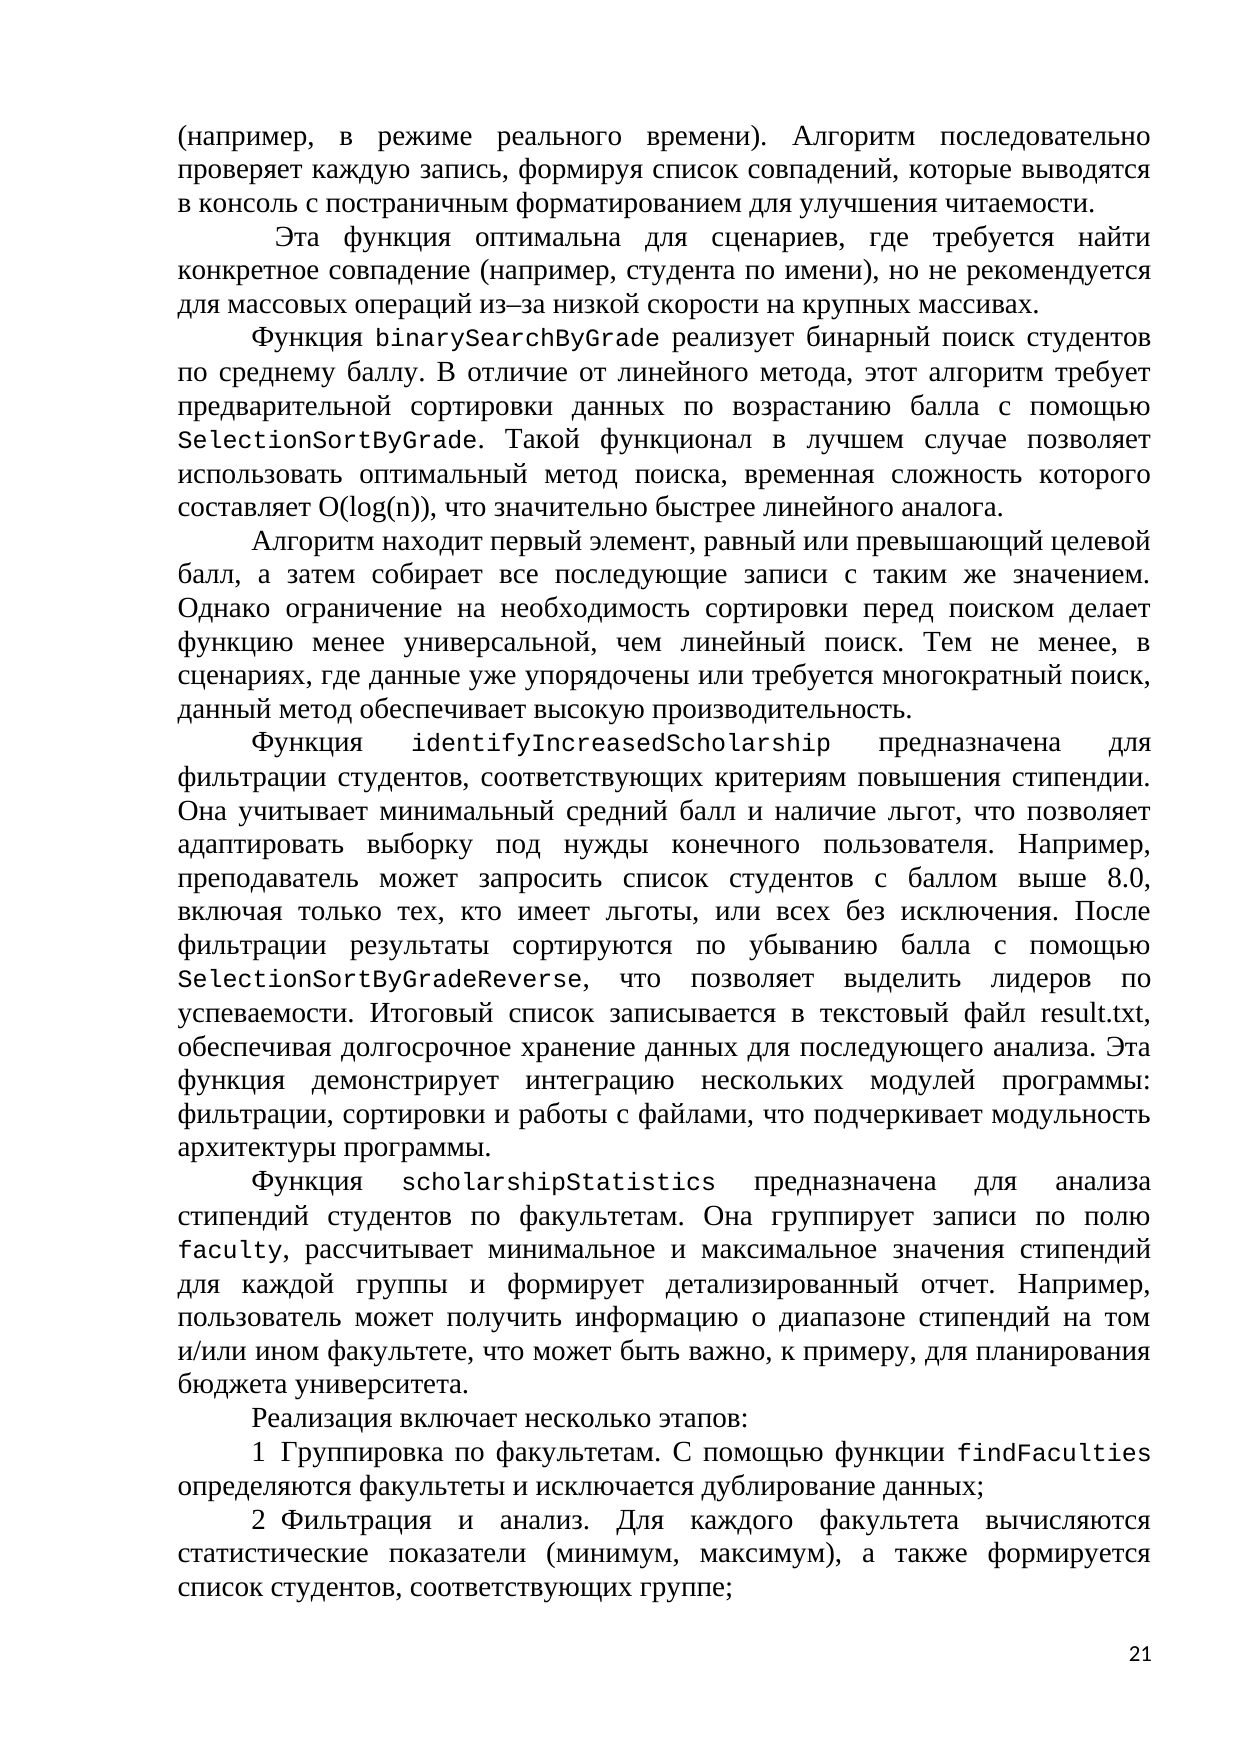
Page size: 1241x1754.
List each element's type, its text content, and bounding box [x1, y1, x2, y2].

text Функция identifyIncreasedScholarship предназначена для фильтрации студентов, соответствующих критериям повышения стипендии. Она учитывает минимальный средний балл и наличие льгот, что позволяет адаптировать выборку под нужды конечного пользователя. Например, преподаватель может запросить список студентов с баллом выше 8.0, включая только тех, кто имеет льготы, или всех без исключения. После фильтрации результаты сортируются по убыванию балла с помощью SelectionSortByGradeReverse, что позволяет выделить лидеров по успеваемости. Итоговый список записывается в текстовый файл result.txt, обеспечивая долгосрочное хранение данных для последующего анализа. Эта функция демонстрирует интеграцию нескольких модулей программы: фильтрации, сортировки и работы с файлами, что подчеркивает модульность архитектуры программы. [177, 724, 1152, 1163]
text Функция binarySearchByGrade реализует бинарный поиск студентов по среднему баллу. В отличие от линейного метода, этот алгоритм требует предварительной сортировки данных по возрастанию балла с помощью SelectionSortByGrade. Такой функционал в лучшем случае позволяет использовать оптимальный метод поиска, временная сложность которого составляет O(log(n)), что значительно быстрее линейного аналога. [177, 319, 1152, 523]
text (например, в режиме реального времени). Алгоритм последовательно проверяет каждую запись, формируя список совпадений, которые выводятся в консоль с постраничным форматированием для улучшения читаемости. [177, 118, 1152, 219]
list Фильтрация и анализ. Для каждого факультета вычисляются статистические показатели (минимум, максимум), а также формируется список студентов, соответствующих группе; [177, 1502, 1152, 1603]
text Алгоритм находит первый элемент, равный или превышающий целевой балл, а затем собирает все последующие записи с таким же значением. Однако ограничение на необходимость сортировки перед поиском делает функцию менее универсальной, чем линейный поиск. Тем не менее, в сценариях, где данные уже упорядочены или требуется многократный поиск, данный метод обеспечивает высокую производительность. [177, 523, 1152, 724]
list Группировка по факультетам. С помощью функции findFaculties определяются факультеты и исключается дублирование данных; [177, 1434, 1152, 1502]
text Реализация включает несколько этапов: [177, 1400, 1152, 1434]
text Эта функция оптимальна для сценариев, где требуется найти конкретное совпадение (например, студента по имени), но не рекомендуется для массовых операций из–за низкой скорости на крупных массивах. [177, 219, 1152, 319]
text Функция scholarshipStatistics предназначена для анализа стипендий студентов по факультетам. Она группирует записи по полю faculty, рассчитывает минимальное и максимальное значения стипендий для каждой группы и формирует детализированный отчет. Например, пользователь может получить информацию о диапазоне стипендий на том и/или ином факультете, что может быть важно, к примеру, для планирования бюджета университета. [177, 1163, 1152, 1400]
